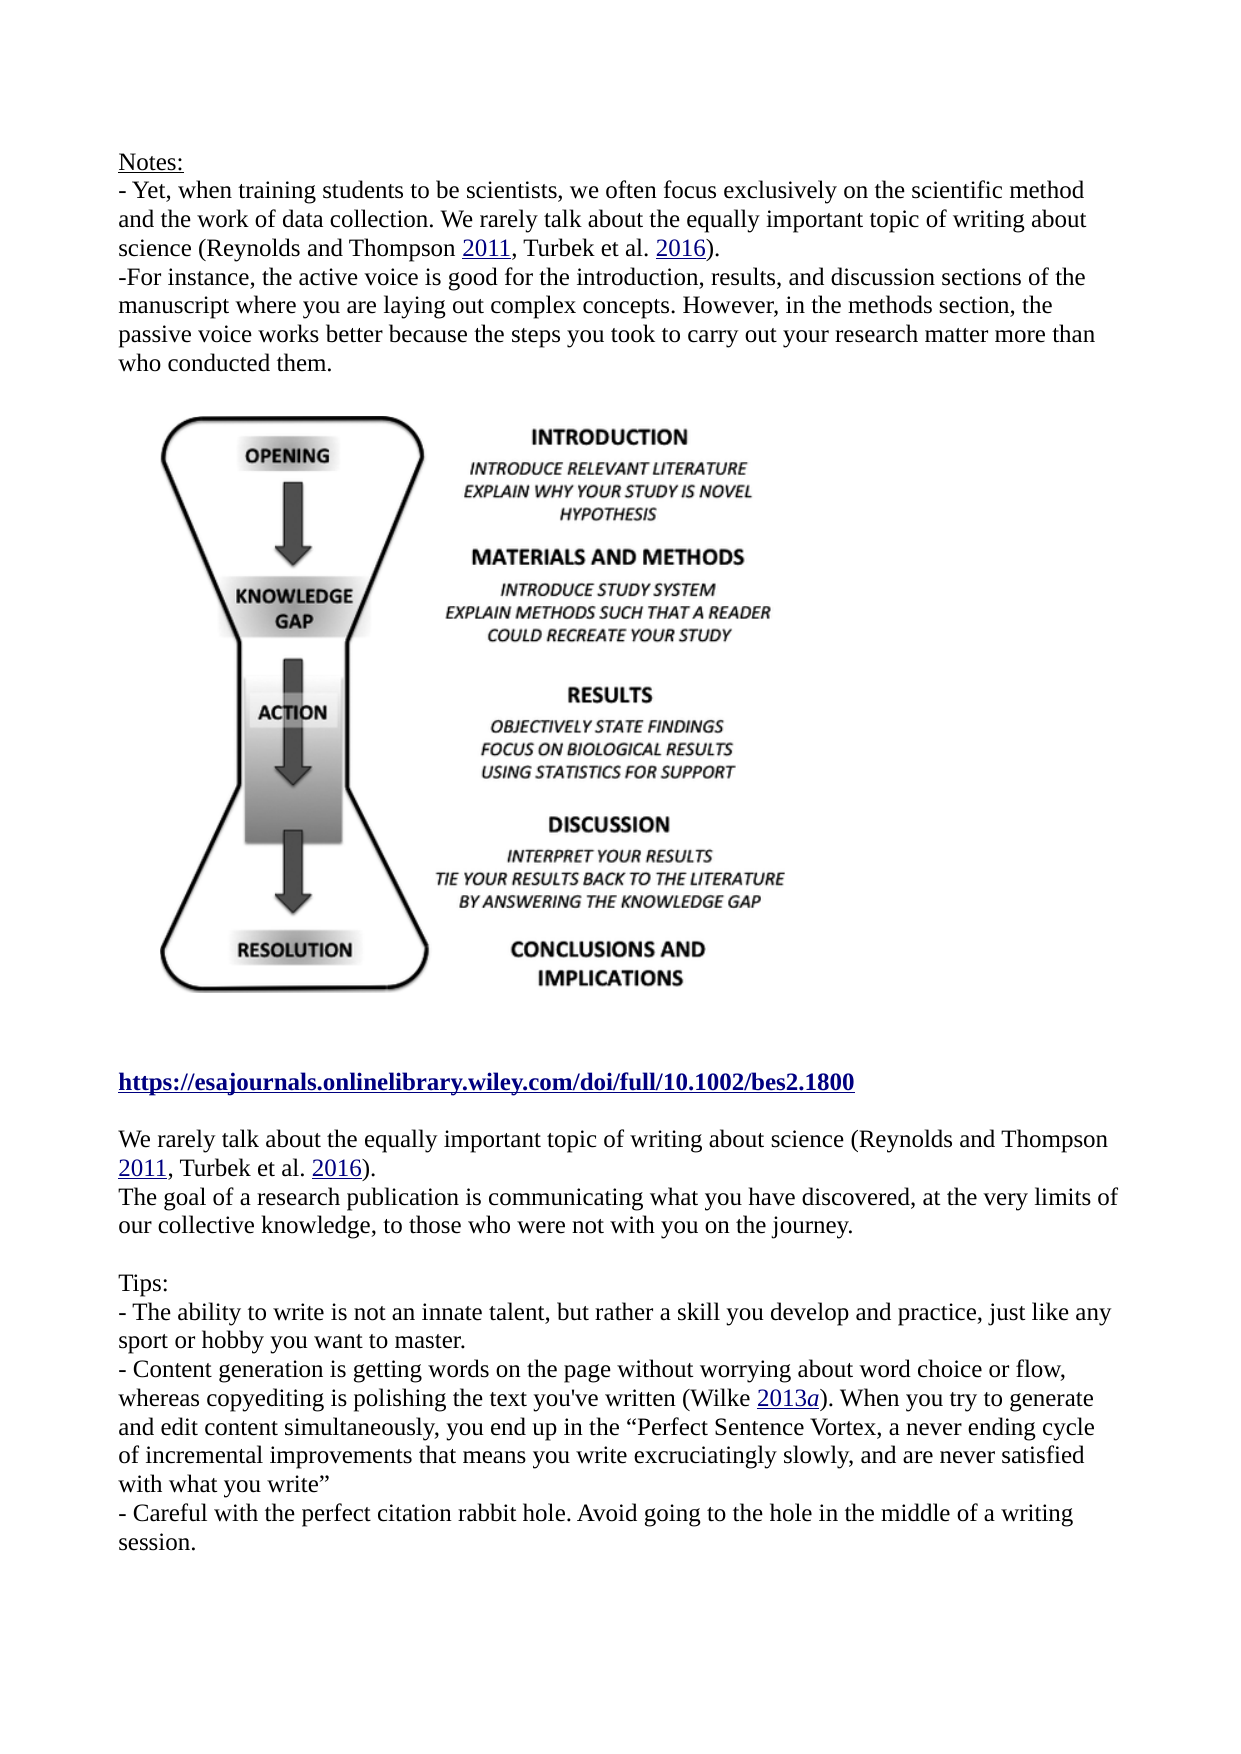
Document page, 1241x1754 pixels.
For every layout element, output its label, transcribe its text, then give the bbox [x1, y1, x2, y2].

picture [160, 416, 785, 993]
text -For instance, the active voice is good for the introduction, results, and discussion sections of the manuscript where you are laying out complex concepts. However, in the methods section, the passive voice works better because the steps you took to carry out your research matter more than who conducted them. [118, 262, 1122, 377]
text - Content generation is getting words on the page without worrying about word choice or flow, whereas copyediting is polishing the text you've written (Wilke 2013a). When you try to generate and edit content simultaneously, you end up in the “Perfect Sentence Vortex, a never ending cycle of incremental improvements that means you write excruciatingly slowly, and are never satisfied with what you write” [118, 1354, 1122, 1498]
text Tips: [118, 1268, 1122, 1297]
text Notes: [118, 147, 1122, 176]
text - Yet, when training students to be scientists, we often focus exclusively on the scientific method and the work of data collection. We rarely talk about the equally important topic of writing about science (Reynolds and Thompson 2011, Turbek et al. 2016). [118, 176, 1122, 262]
text - Careful with the perfect citation rabbit hole. Avoid going to the hole in the middle of a writing session. [118, 1498, 1122, 1556]
text We rarely talk about the equally important topic of writing about science (Reynolds and Thompson 2011, Turbek et al. 2016). [118, 1124, 1122, 1182]
text - The ability to write is not an innate talent, but rather a skill you develop and practice, just like any sport or hobby you want to master. [118, 1297, 1122, 1354]
text https://esajournals.onlinelibrary.wiley.com/doi/full/10.1002/bes2.1800 [118, 1067, 1122, 1096]
text The goal of a research publication is communicating what you have discovered, at the very limits of our collective knowledge, to those who were not with you on the journey. [118, 1182, 1122, 1239]
